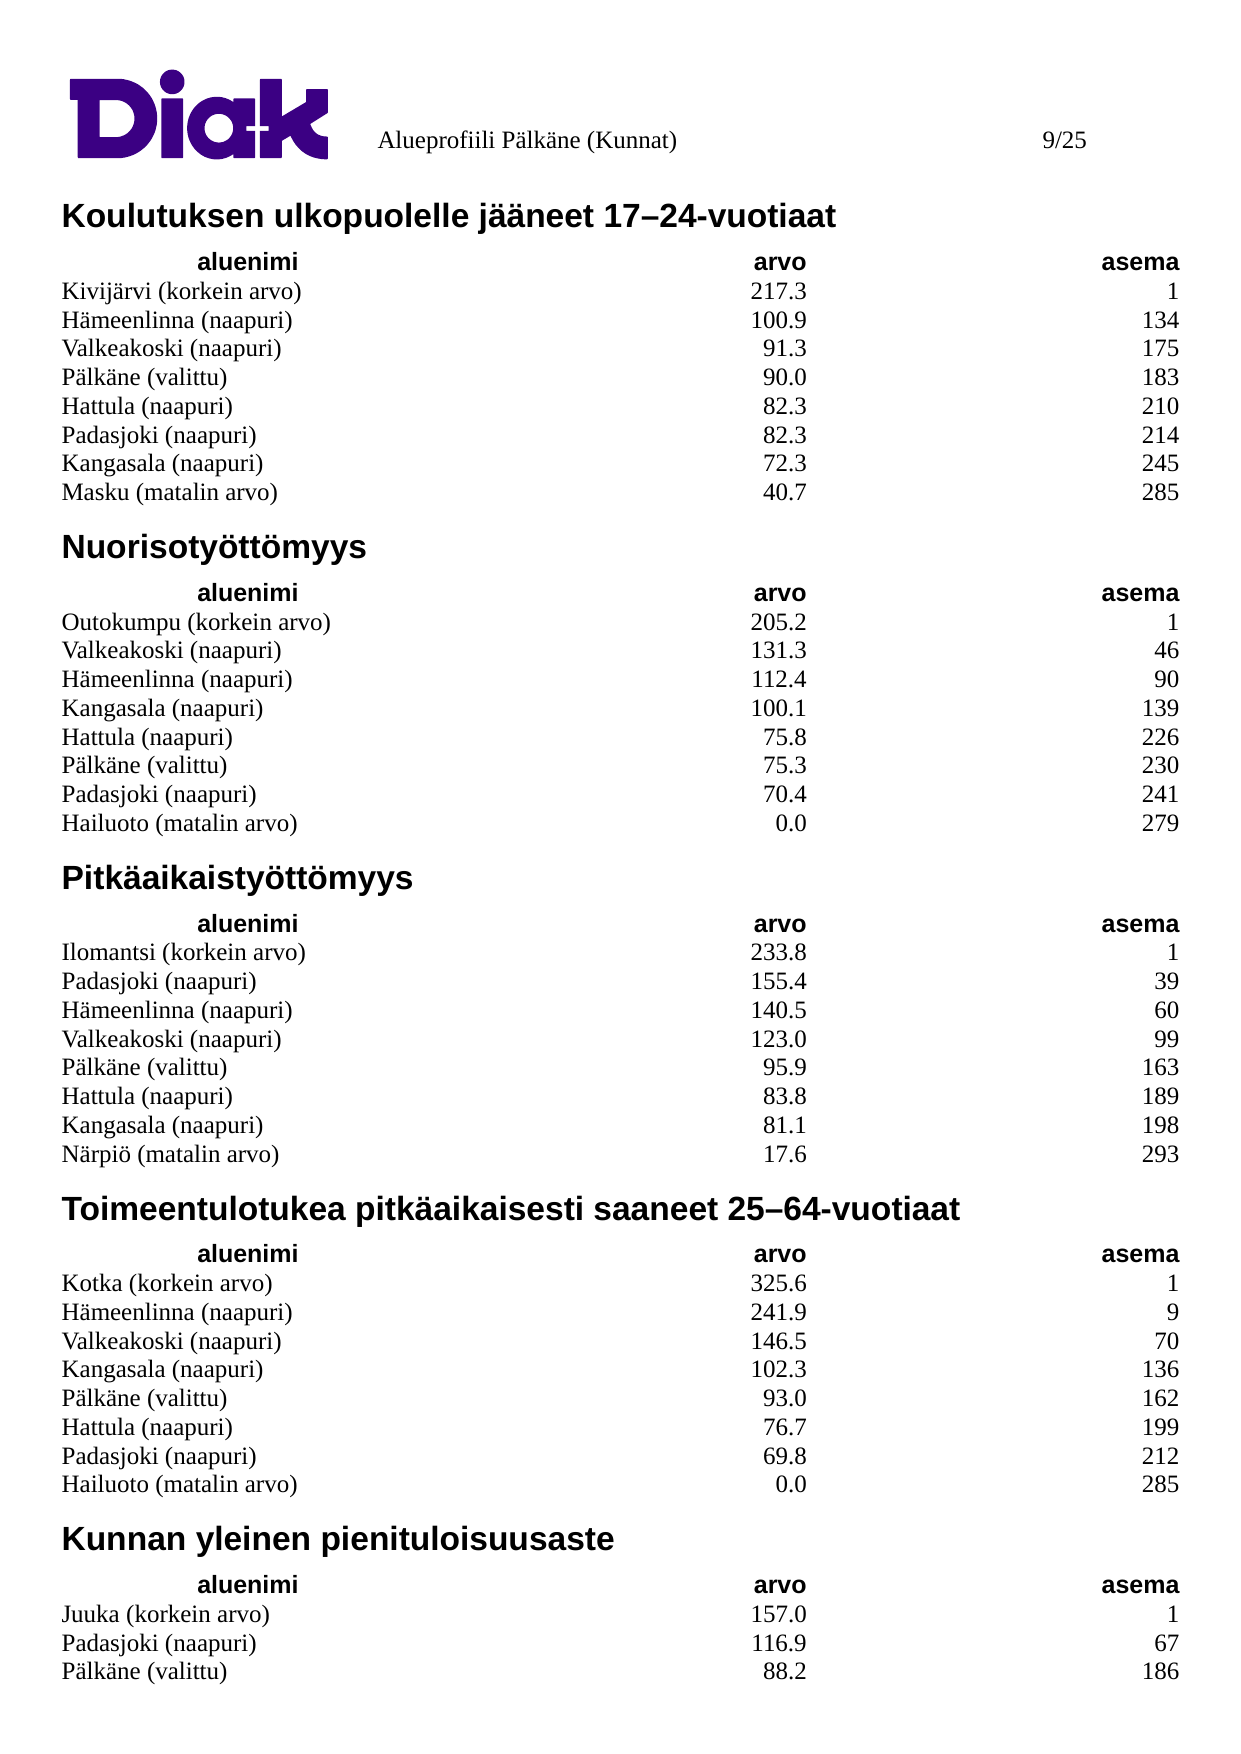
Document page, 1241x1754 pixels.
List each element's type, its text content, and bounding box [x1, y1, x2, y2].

table_cell 134 [806, 305, 1179, 333]
table_cell 157.0 [434, 1599, 806, 1628]
table_cell 163 [806, 1053, 1179, 1081]
table_cell 155.4 [434, 966, 806, 995]
table_cell 245 [806, 449, 1179, 477]
table_cell 88.2 [434, 1656, 806, 1685]
table_cell 76.7 [434, 1412, 806, 1441]
table_cell Kangasala (naapuri) [61, 1355, 434, 1383]
table_cell 162 [806, 1383, 1179, 1412]
table_cell Padasjoki (naapuri) [61, 1441, 434, 1469]
table_cell 90.0 [434, 362, 806, 391]
table_cell 82.3 [434, 391, 806, 420]
table_cell 112.4 [434, 664, 806, 693]
table_cell Kangasala (naapuri) [61, 449, 434, 477]
table_cell Närpiö (matalin arvo) [61, 1139, 434, 1167]
table_cell 82.3 [434, 420, 806, 448]
table_header arvo [434, 1570, 806, 1599]
table_cell Padasjoki (naapuri) [61, 779, 434, 808]
table_header asema [806, 578, 1179, 607]
table_cell 46 [806, 636, 1179, 664]
table_cell 81.1 [434, 1110, 806, 1139]
table_cell 189 [806, 1081, 1179, 1110]
subtitle Pitkäaikaistyöttömyys [61, 858, 1179, 896]
table_cell Valkeakoski (naapuri) [61, 334, 434, 362]
table_cell 214 [806, 420, 1179, 448]
table_cell 75.3 [434, 751, 806, 779]
table_cell 139 [806, 693, 1179, 722]
table_cell 325.6 [434, 1268, 806, 1297]
table_cell Pälkäne (valittu) [61, 1656, 434, 1685]
table_header aluenimi [61, 909, 434, 937]
table_cell 100.9 [434, 305, 806, 333]
table_cell 102.3 [434, 1355, 806, 1383]
table_cell 70 [806, 1326, 1179, 1354]
table_cell 199 [806, 1412, 1179, 1441]
table_cell Hailuoto (matalin arvo) [61, 1470, 434, 1498]
table_cell 198 [806, 1110, 1179, 1139]
table_cell Pälkäne (valittu) [61, 1053, 434, 1081]
table_cell Pälkäne (valittu) [61, 751, 434, 779]
subtitle Koulutuksen ulkopuolelle jääneet 17–24-vuotiaat [61, 196, 1179, 235]
table_header asema [806, 1570, 1179, 1599]
table_cell 136 [806, 1355, 1179, 1383]
table_cell Outokumpu (korkein arvo) [61, 607, 434, 636]
table_header asema [806, 247, 1179, 276]
table_cell Valkeakoski (naapuri) [61, 1326, 434, 1354]
table_cell 90 [806, 664, 1179, 693]
subtitle Kunnan yleinen pienituloisuusaste [61, 1519, 1179, 1558]
table_cell 60 [806, 995, 1179, 1024]
table_cell Kangasala (naapuri) [61, 693, 434, 722]
table_cell 293 [806, 1139, 1179, 1167]
table_cell 39 [806, 966, 1179, 995]
table_cell 123.0 [434, 1024, 806, 1052]
table_cell 91.3 [434, 334, 806, 362]
table_cell Hämeenlinna (naapuri) [61, 305, 434, 333]
table_cell Hattula (naapuri) [61, 1081, 434, 1110]
table_cell 241 [806, 779, 1179, 808]
subtitle Nuorisotyöttömyys [61, 527, 1179, 566]
table_cell Padasjoki (naapuri) [61, 420, 434, 448]
table_cell 0.0 [434, 1470, 806, 1498]
table_cell Pälkäne (valittu) [61, 1383, 434, 1412]
table_cell Ilomantsi (korkein arvo) [61, 938, 434, 966]
table_cell Kotka (korkein arvo) [61, 1268, 434, 1297]
table_header arvo [434, 1240, 806, 1268]
table_cell Valkeakoski (naapuri) [61, 1024, 434, 1052]
table_cell 72.3 [434, 449, 806, 477]
table_cell Hattula (naapuri) [61, 722, 434, 751]
table_header asema [806, 1240, 1179, 1268]
table_cell 285 [806, 477, 1179, 506]
table_cell 285 [806, 1470, 1179, 1498]
table_cell 1 [806, 938, 1179, 966]
table_cell 1 [806, 607, 1179, 636]
table_header arvo [434, 247, 806, 276]
table_cell Pälkäne (valittu) [61, 362, 434, 391]
table_cell 93.0 [434, 1383, 806, 1412]
table_cell 241.9 [434, 1297, 806, 1326]
table_cell Juuka (korkein arvo) [61, 1599, 434, 1628]
table_cell Masku (matalin arvo) [61, 477, 434, 506]
table_cell Hämeenlinna (naapuri) [61, 1297, 434, 1326]
table_cell 1 [806, 1599, 1179, 1628]
table_header arvo [434, 909, 806, 937]
table_cell Hämeenlinna (naapuri) [61, 664, 434, 693]
table_cell 205.2 [434, 607, 806, 636]
table_cell 183 [806, 362, 1179, 391]
table_cell Hämeenlinna (naapuri) [61, 995, 434, 1024]
table_cell 186 [806, 1656, 1179, 1685]
table_cell 67 [806, 1628, 1179, 1656]
table_cell 233.8 [434, 938, 806, 966]
table_cell 70.4 [434, 779, 806, 808]
table_cell 69.8 [434, 1441, 806, 1469]
table_cell 131.3 [434, 636, 806, 664]
table_header aluenimi [61, 1240, 434, 1268]
table_cell 230 [806, 751, 1179, 779]
table_header asema [806, 909, 1179, 937]
table_cell Padasjoki (naapuri) [61, 1628, 434, 1656]
table_cell 9 [806, 1297, 1179, 1326]
table_cell Valkeakoski (naapuri) [61, 636, 434, 664]
table_cell 116.9 [434, 1628, 806, 1656]
table_header arvo [434, 578, 806, 607]
table_cell 210 [806, 391, 1179, 420]
table_cell 17.6 [434, 1139, 806, 1167]
table_cell 212 [806, 1441, 1179, 1469]
table_cell 1 [806, 1268, 1179, 1297]
table_cell 40.7 [434, 477, 806, 506]
table_cell 175 [806, 334, 1179, 362]
table_cell 1 [806, 276, 1179, 305]
table_cell Hattula (naapuri) [61, 391, 434, 420]
table_cell Kivijärvi (korkein arvo) [61, 276, 434, 305]
table_cell 217.3 [434, 276, 806, 305]
table_cell 99 [806, 1024, 1179, 1052]
table_cell 75.8 [434, 722, 806, 751]
table_cell 146.5 [434, 1326, 806, 1354]
table_cell Hattula (naapuri) [61, 1412, 434, 1441]
table_cell 100.1 [434, 693, 806, 722]
table_cell 279 [806, 808, 1179, 837]
table_header aluenimi [61, 1570, 434, 1599]
table_cell Padasjoki (naapuri) [61, 966, 434, 995]
table_cell Kangasala (naapuri) [61, 1110, 434, 1139]
table_cell 226 [806, 722, 1179, 751]
table_cell Hailuoto (matalin arvo) [61, 808, 434, 837]
table_cell 95.9 [434, 1053, 806, 1081]
table_header aluenimi [61, 247, 434, 276]
table_cell 140.5 [434, 995, 806, 1024]
table_cell 0.0 [434, 808, 806, 837]
table_header aluenimi [61, 578, 434, 607]
table_cell 83.8 [434, 1081, 806, 1110]
subtitle Toimeentulotukea pitkäaikaisesti saaneet 25–64-vuotiaat [61, 1188, 1179, 1227]
